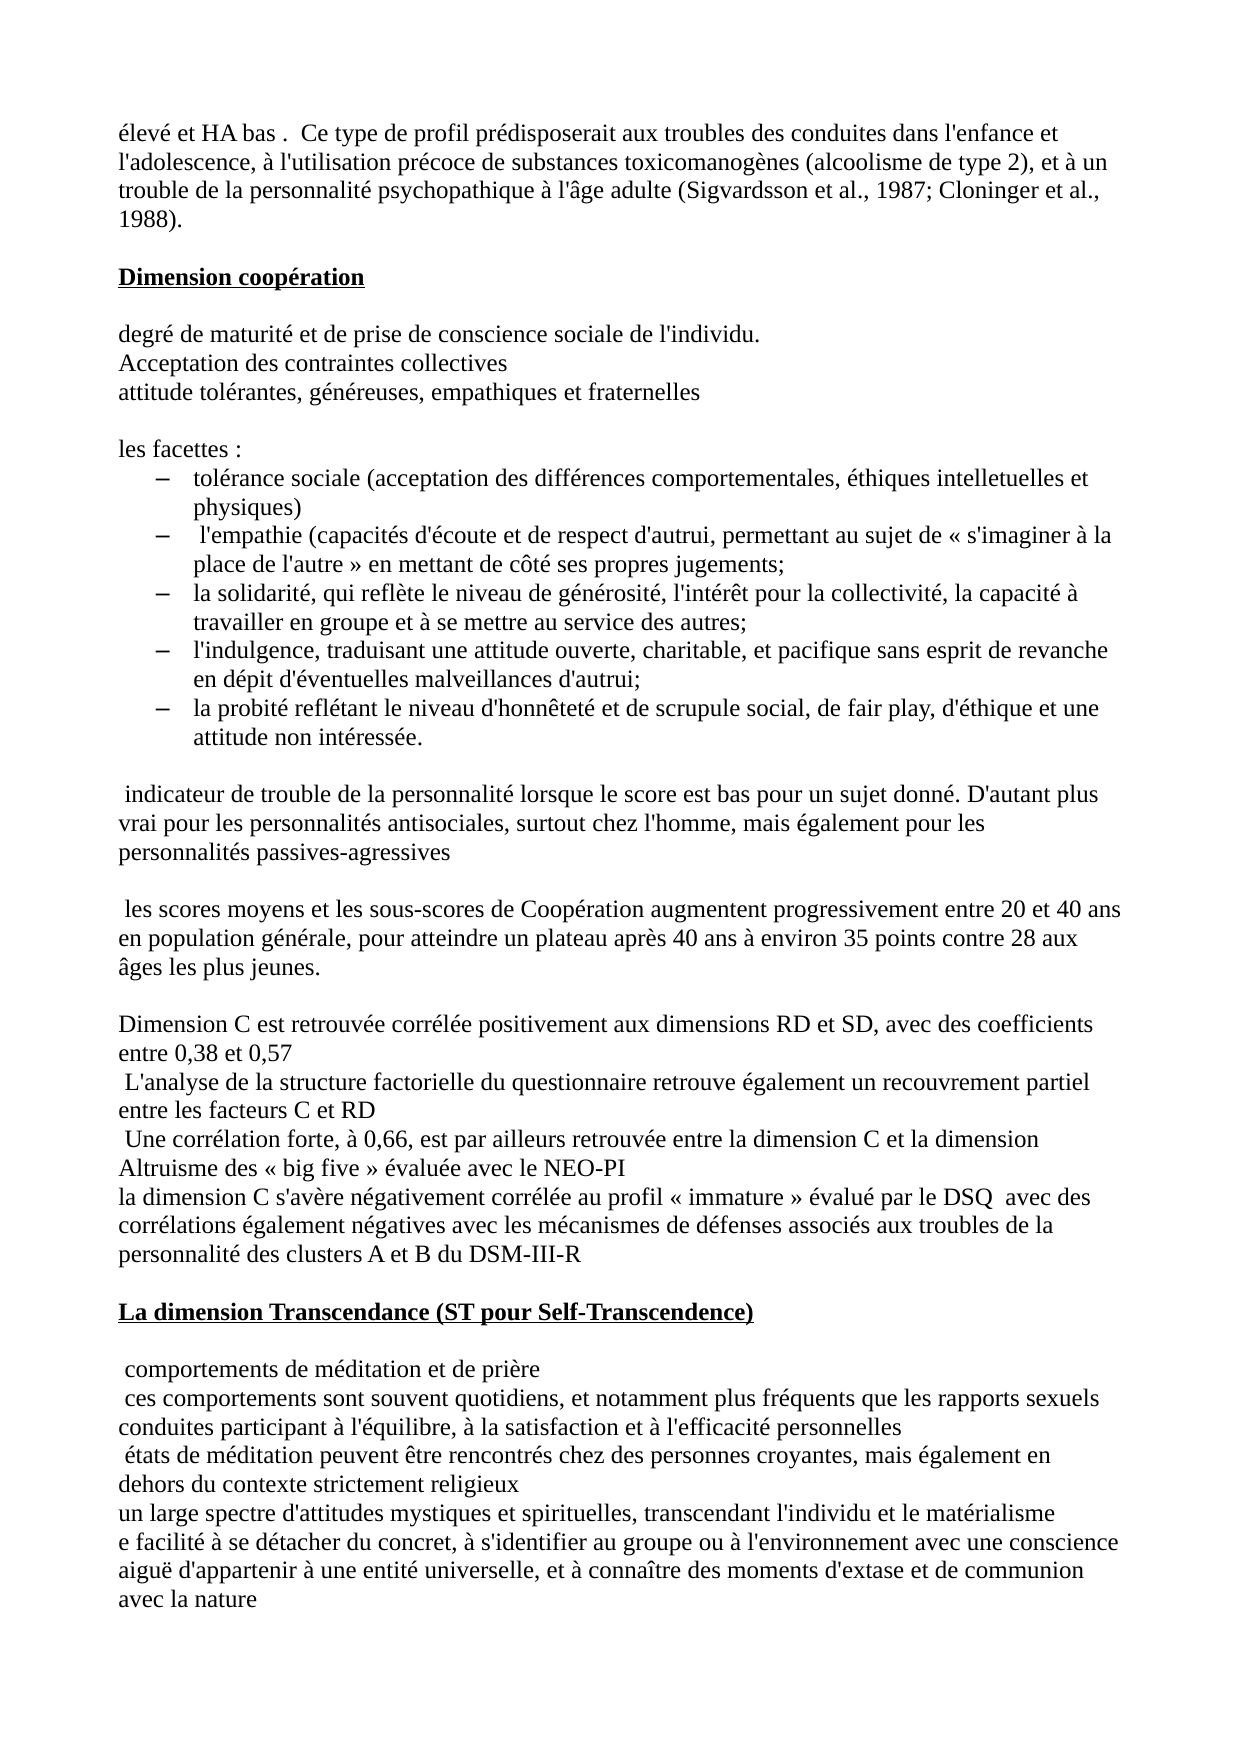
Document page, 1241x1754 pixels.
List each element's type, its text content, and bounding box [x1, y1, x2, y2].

text les scores moyens et les sous-scores de Coopération augmentent progressivement entre 20 et 40 ans en population générale, pour atteindre un plateau après 40 ans à environ 35 points contre 28 aux âges les plus jeunes. [118, 894, 1122, 981]
text e facilité à se détacher du concret, à s'identifier au groupe ou à l'environnement avec une conscience aiguë d'appartenir à une entité universelle, et à connaître des moments d'extase et de communion avec la nature [118, 1527, 1122, 1613]
text Acceptation des contraintes collectives [118, 348, 1122, 377]
text les facettes : [118, 434, 1122, 463]
text L'analyse de la structure factorielle du questionnaire retrouve également un recouvrement partiel entre les facteurs C et RD [118, 1067, 1122, 1124]
text La dimension Transcendance (ST pour Self-Transcendence) [118, 1297, 1122, 1326]
text attitude tolérantes, généreuses, empathiques et fraternelles [118, 377, 1122, 406]
text élevé et HA bas . Ce type de profil prédisposerait aux troubles des conduites dans l'enfance et l'adolescence, à l'utilisation précoce de substances toxicomanogènes (alcoolisme de type 2), et à un trouble de la personnalité psychopathique à l'âge adulte (Sigvardsson et al., 1987; Cloninger et al., 1988). [118, 118, 1122, 233]
list la solidarité, qui reflète le niveau de générosité, l'intérêt pour la collectivité, la capacité à travailler en groupe et à se mettre au service des autres; [156, 578, 1122, 636]
text indicateur de trouble de la personnalité lorsque le score est bas pour un sujet donné. D'autant plus vrai pour les personnalités antisociales, surtout chez l'homme, mais également pour les personnalités passives-agressives [118, 779, 1122, 866]
text comportements de méditation et de prière [118, 1354, 1122, 1383]
text un large spectre d'attitudes mystiques et spirituelles, transcendant l'individu et le matérialisme [118, 1498, 1122, 1527]
text Dimension coopération [118, 262, 1122, 291]
list la probité reflétant le niveau d'honnêteté et de scrupule social, de fair play, d'éthique et une attitude non intéressée. [156, 693, 1122, 751]
text la dimension C s'avère négativement corrélée au profil « immature » évalué par le DSQ avec des corrélations également négatives avec les mécanismes de défenses associés aux troubles de la personnalité des clusters A et B du DSM-III-R [118, 1182, 1122, 1268]
list tolérance sociale (acceptation des différences comportementales, éthiques intelletuelles et physiques) [156, 463, 1122, 521]
list l'indulgence, traduisant une attitude ouverte, charitable, et pacifique sans esprit de revanche en dépit d'éventuelles malveillances d'autrui; [156, 636, 1122, 693]
text degré de maturité et de prise de conscience sociale de l'individu. [118, 319, 1122, 348]
text états de méditation peuvent être rencontrés chez des personnes croyantes, mais également en dehors du contexte strictement religieux [118, 1441, 1122, 1498]
text conduites participant à l'équilibre, à la satisfaction et à l'efficacité personnelles [118, 1412, 1122, 1441]
text Dimension C est retrouvée corrélée positivement aux dimensions RD et SD, avec des coefficients entre 0,38 et 0,57 [118, 1009, 1122, 1067]
text Une corrélation forte, à 0,66, est par ailleurs retrouvée entre la dimension C et la dimension Altruisme des « big five » évaluée avec le NEO-PI [118, 1124, 1122, 1182]
text ces comportements sont souvent quotidiens, et notamment plus fréquents que les rapports sexuels [118, 1383, 1122, 1412]
list l'empathie (capacités d'écoute et de respect d'autrui, permettant au sujet de « s'imaginer à la place de l'autre » en mettant de côté ses propres jugements; [156, 521, 1122, 578]
